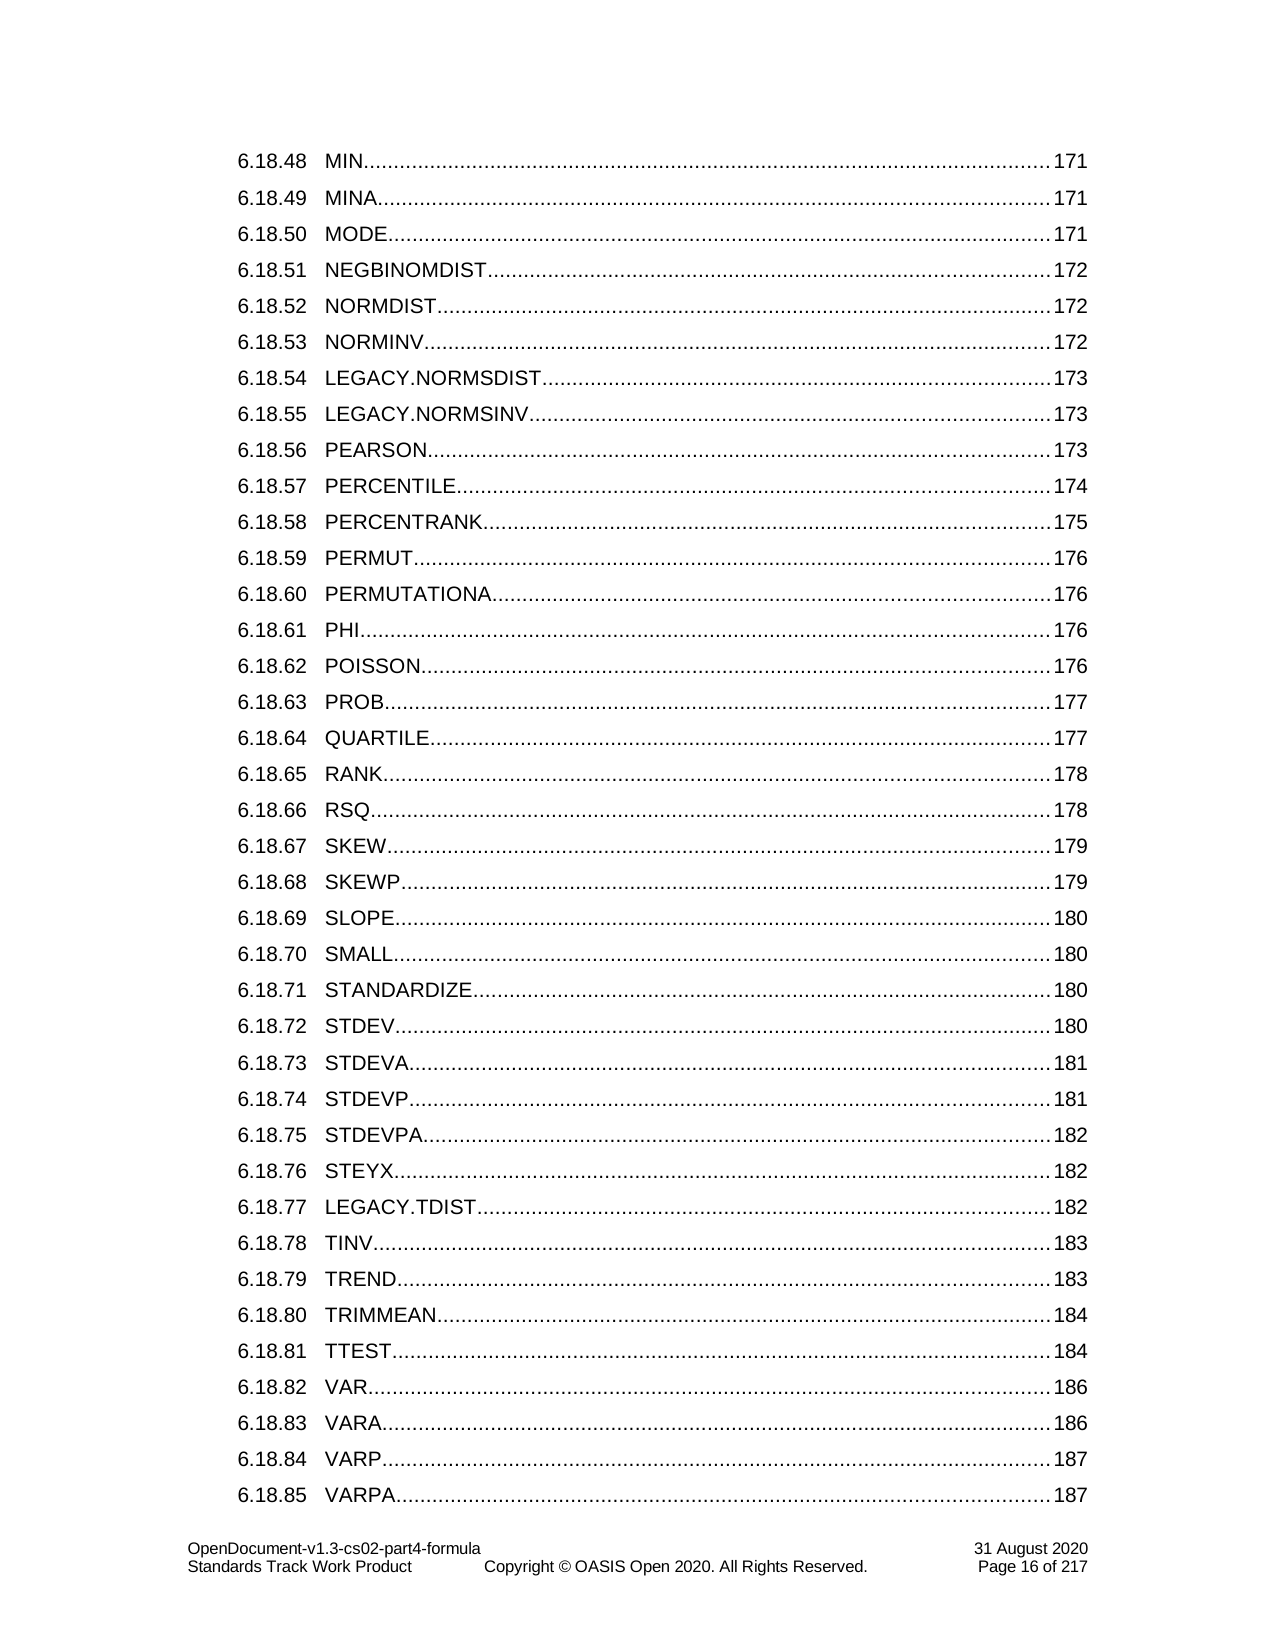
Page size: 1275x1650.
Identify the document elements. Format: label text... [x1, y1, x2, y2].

text 6.18.82 VAR 186 [237, 1375, 1088, 1399]
text 6.18.48 MIN 171 [237, 150, 1088, 173]
text 6.18.85 VARPA 187 [237, 1483, 1088, 1507]
text 6.18.54 LEGACY.NORMSDIST 173 [237, 366, 1088, 390]
text 6.18.67 SKEW 179 [237, 835, 1088, 858]
text 6.18.72 STDEV 180 [237, 1015, 1088, 1038]
text 6.18.55 LEGACY.NORMSINV 173 [237, 402, 1088, 426]
text 6.18.71 STANDARDIZE 180 [237, 979, 1088, 1002]
text 6.18.83 VARA 186 [237, 1411, 1088, 1435]
text 6.18.52 NORMDIST 172 [237, 294, 1088, 318]
text 6.18.69 SLOPE 180 [237, 907, 1088, 930]
text 6.18.74 STDEVP 181 [237, 1087, 1088, 1111]
text 6.18.49 MINA 171 [237, 186, 1088, 209]
text 6.18.56 PEARSON 173 [237, 438, 1088, 462]
text 6.18.84 VARP 187 [237, 1447, 1088, 1471]
text 6.18.64 QUARTILE 177 [237, 727, 1088, 750]
text 6.18.78 TINV 183 [237, 1231, 1088, 1255]
text 6.18.50 MODE 171 [237, 222, 1088, 246]
text 6.18.68 SKEWP 179 [237, 871, 1088, 894]
text 6.18.73 STDEVA 181 [237, 1051, 1088, 1074]
text 6.18.65 RANK 178 [237, 763, 1088, 786]
text 6.18.59 PERMUT 176 [237, 546, 1088, 570]
text 6.18.75 STDEVPA 182 [237, 1123, 1088, 1147]
text 6.18.77 LEGACY.TDIST 182 [237, 1195, 1088, 1219]
text 6.18.80 TRIMMEAN 184 [237, 1303, 1088, 1327]
text 6.18.53 NORMINV 172 [237, 330, 1088, 354]
text 6.18.60 PERMUTATIONA 176 [237, 582, 1088, 606]
text 6.18.61 PHI 176 [237, 618, 1088, 642]
text 6.18.51 NEGBINOMDIST 172 [237, 258, 1088, 282]
text 6.18.62 POISSON 176 [237, 654, 1088, 678]
text 6.18.76 STEYX 182 [237, 1159, 1088, 1183]
text 6.18.57 PERCENTILE 174 [237, 474, 1088, 498]
text 6.18.81 TTEST 184 [237, 1339, 1088, 1363]
text 6.18.79 TREND 183 [237, 1267, 1088, 1291]
text 6.18.63 PROB 177 [237, 691, 1088, 714]
text 6.18.70 SMALL 180 [237, 943, 1088, 966]
text 6.18.66 RSQ 178 [237, 799, 1088, 822]
text 6.18.58 PERCENTRANK 175 [237, 510, 1088, 534]
